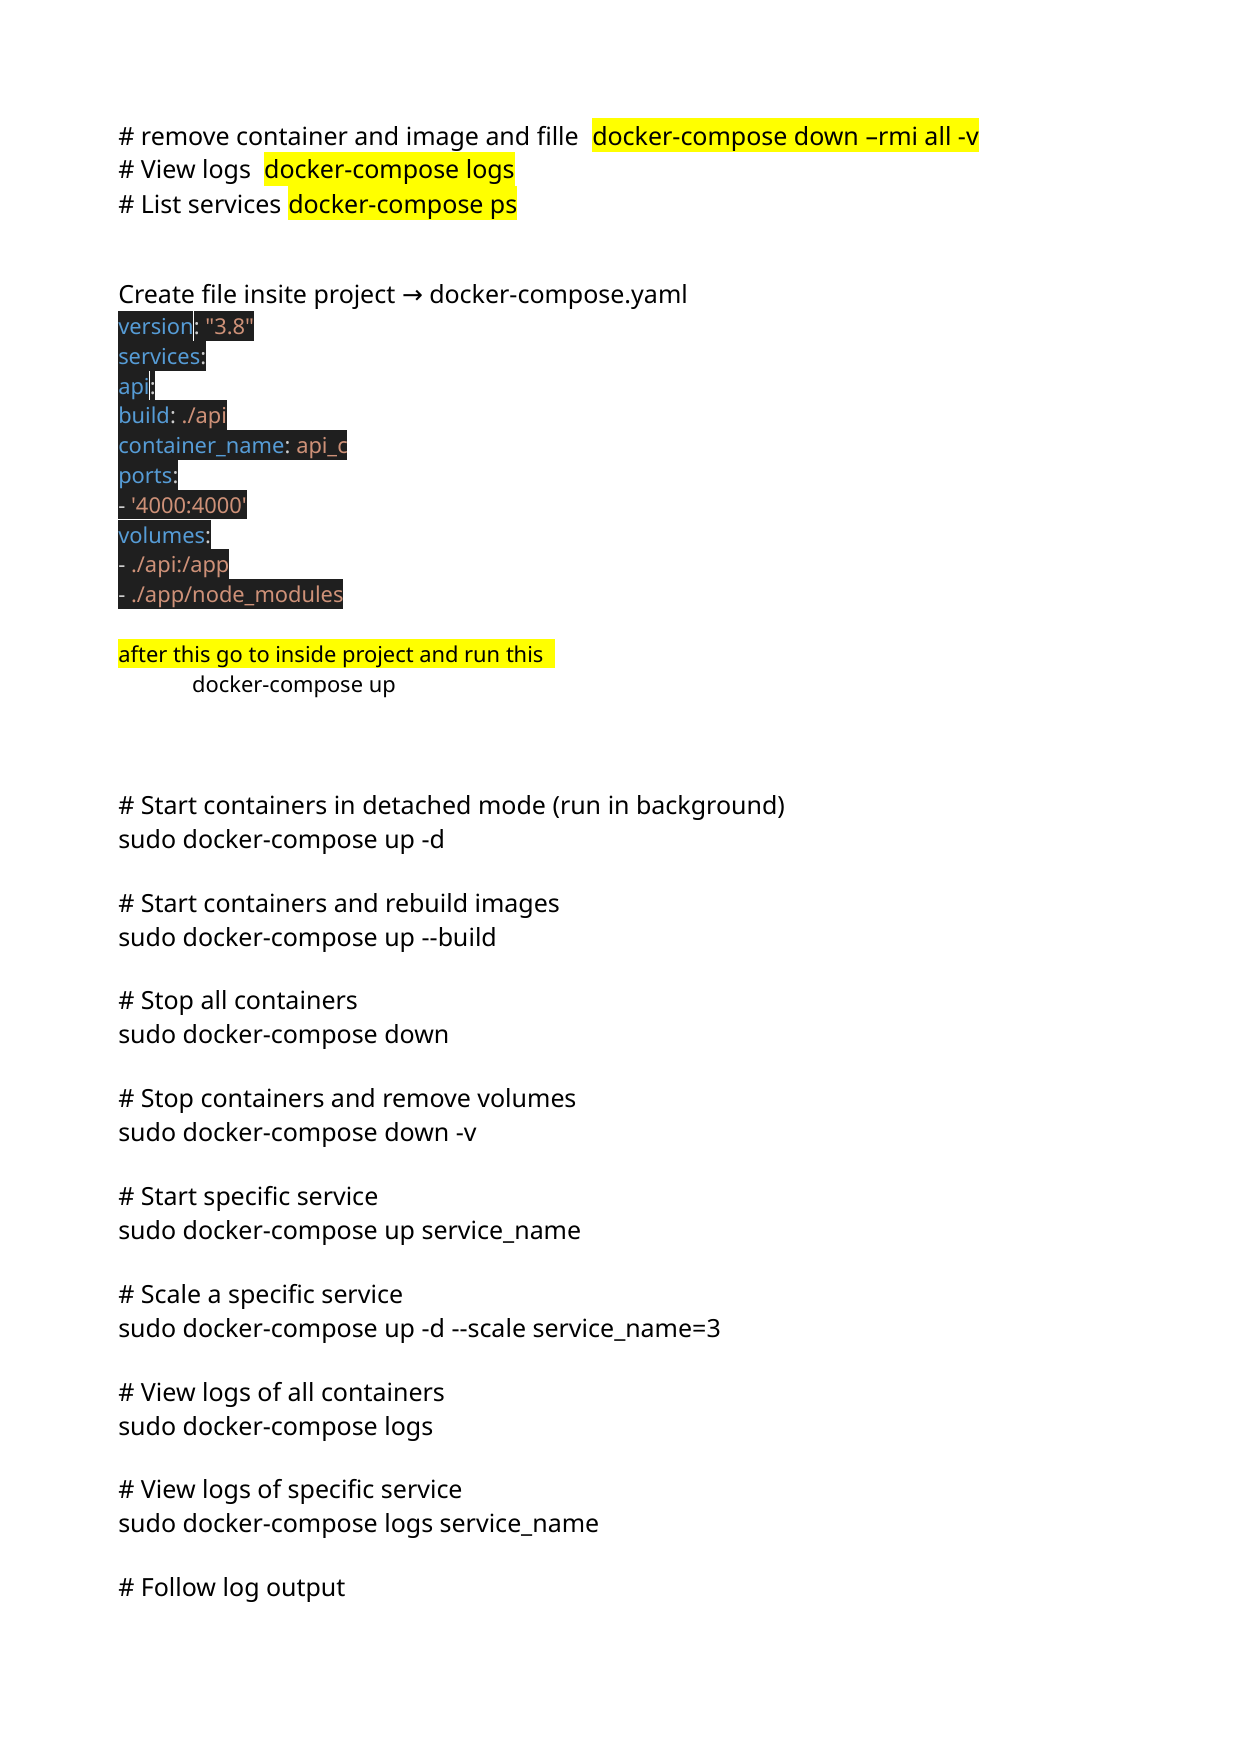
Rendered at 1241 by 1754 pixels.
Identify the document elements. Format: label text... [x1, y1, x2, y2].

text version: "3.8" [118, 311, 1122, 341]
text # Follow log output [118, 1570, 1122, 1604]
text container_name: api_c [118, 430, 1122, 460]
text # List services docker-compose ps [118, 186, 1122, 220]
text # Stop containers and remove volumes [118, 1081, 1122, 1115]
text build: ./api [118, 400, 1122, 430]
text volumes: [118, 519, 1122, 549]
text sudo docker-compose logs service_name [118, 1506, 1122, 1540]
text services: [118, 341, 1122, 371]
text - ./api:/app [118, 549, 1122, 579]
text - ./app/node_modules [118, 579, 1122, 609]
text # Start containers and rebuild images [118, 885, 1122, 919]
text # Stop all containers [118, 983, 1122, 1017]
text after this go to inside project and run this [118, 639, 1122, 668]
text # View logs of specific service [118, 1472, 1122, 1506]
text - '4000:4000' [118, 490, 1122, 519]
text # View logs docker-compose logs [118, 152, 1122, 186]
text sudo docker-compose down [118, 1017, 1122, 1051]
text sudo docker-compose down -v [118, 1115, 1122, 1149]
text docker-compose up [118, 668, 1122, 698]
text # Start specific service [118, 1179, 1122, 1213]
text api: [118, 371, 1122, 400]
text # remove container and image and fille docker-compose down –rmi all -v [118, 118, 1122, 152]
text Create file insite project → docker-compose.yaml [118, 277, 1122, 311]
text ports: [118, 460, 1122, 490]
text sudo docker-compose up -d [118, 821, 1122, 856]
text sudo docker-compose up -d --scale service_name=3 [118, 1311, 1122, 1344]
text sudo docker-compose up --build [118, 919, 1122, 953]
text sudo docker-compose logs [118, 1408, 1122, 1442]
text sudo docker-compose up service_name [118, 1213, 1122, 1247]
text # View logs of all containers [118, 1374, 1122, 1408]
text # Start containers in detached mode (run in background) [118, 787, 1122, 821]
text # Scale a specific service [118, 1276, 1122, 1311]
